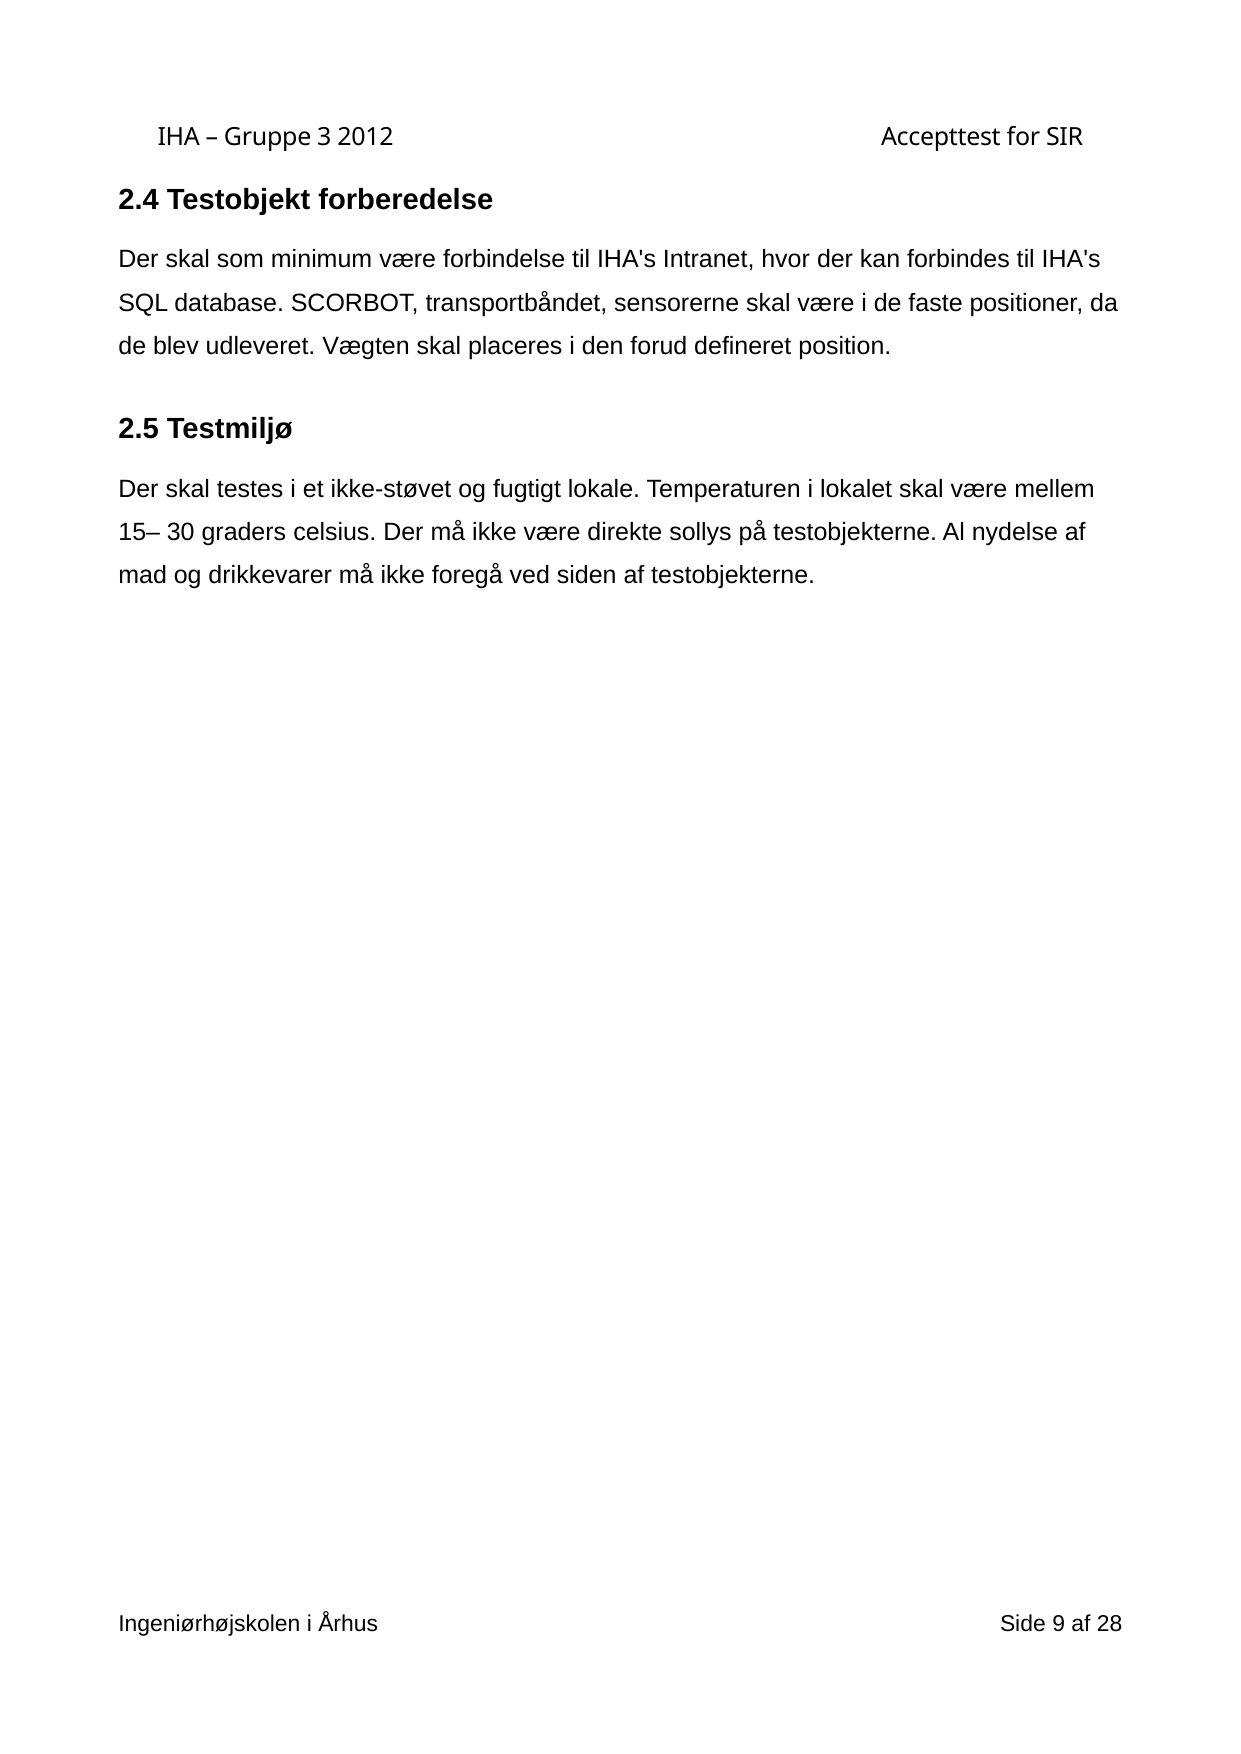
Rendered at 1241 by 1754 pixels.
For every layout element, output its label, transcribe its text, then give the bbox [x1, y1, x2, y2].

text Der skal testes i et ikke-støvet og fugtigt lokale. Temperaturen i lokalet skal være mellem 15– 30 graders celsius. Der må ikke være direkte sollys på testobjekterne. Al nydelse af mad og drikkevarer må ikke foregå ved siden af testobjekterne. [118, 474, 1122, 589]
subtitle 2.5 Testmiljø [118, 411, 1122, 445]
text Der skal som minimum være forbindelse til IHA's Intranet, hvor der kan forbindes til IHA's SQL database. SCORBOT, transportbåndet, sensorerne skal være i de faste positioner, da de blev udleveret. Vægten skal placeres i den forud defineret position. [118, 244, 1122, 359]
subtitle 2.4 Testobjekt forberedelse [118, 182, 1122, 215]
